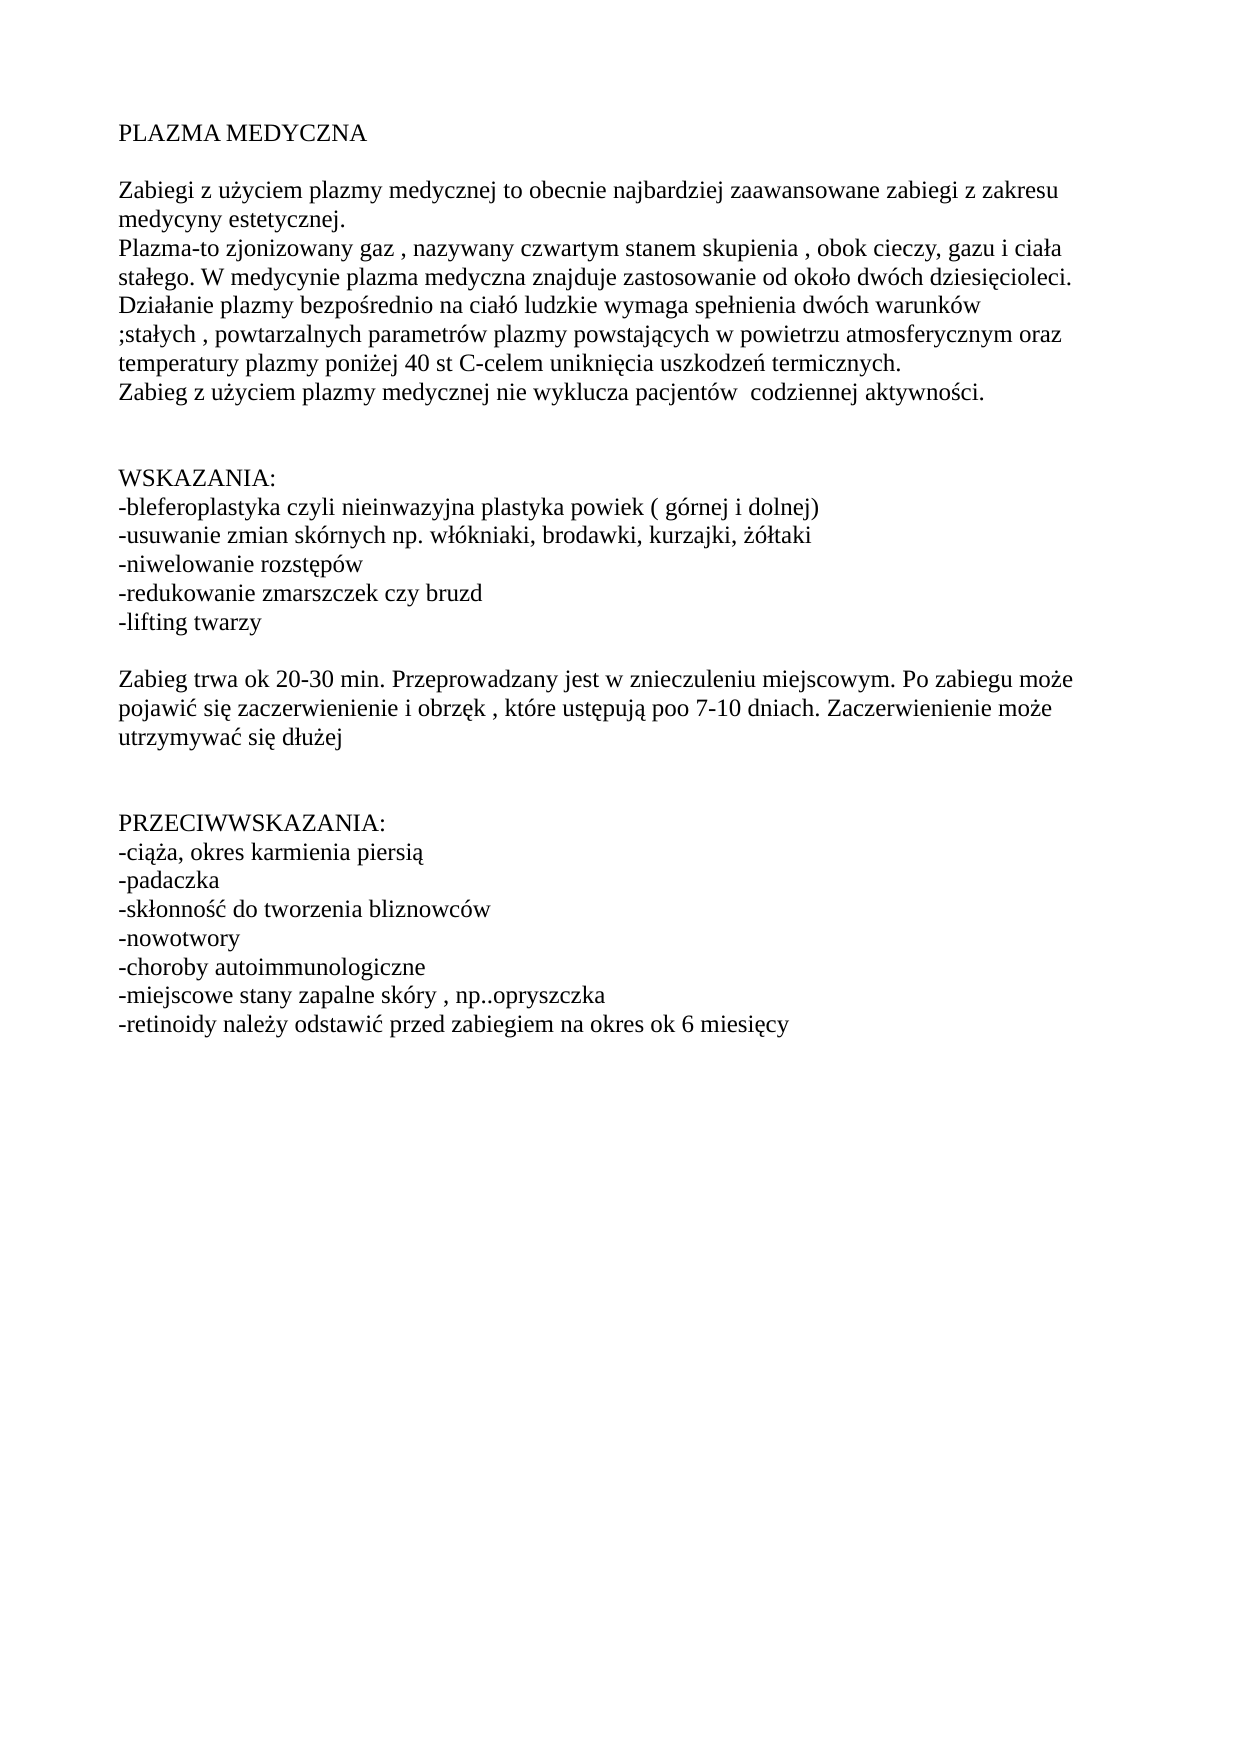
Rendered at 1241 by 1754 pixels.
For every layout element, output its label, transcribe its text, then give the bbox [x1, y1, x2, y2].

text PRZECIWWSKAZANIA: [118, 808, 1122, 837]
text WSKAZANIA: [118, 463, 1122, 492]
text ;stałych , powtarzalnych parametrów plazmy powstających w powietrzu atmosferycznym oraz temperatury plazmy poniżej 40 st C-celem uniknięcia uszkodzeń termicznych. [118, 319, 1122, 377]
text Plazma-to zjonizowany gaz , nazywany czwartym stanem skupienia , obok cieczy, gazu i ciała stałego. W medycynie plazma medyczna znajduje zastosowanie od około dwóch dziesięcioleci. [118, 233, 1122, 291]
text PLAZMA MEDYCZNA [118, 118, 1122, 147]
text -nowotwory [118, 923, 1122, 952]
text -miejscowe stany zapalne skóry , np..opryszczka [118, 981, 1122, 1009]
text -retinoidy należy odstawić przed zabiegiem na okres ok 6 miesięcy [118, 1009, 1122, 1038]
text Zabiegi z użyciem plazmy medycznej to obecnie najbardziej zaawansowane zabiegi z zakresu medycyny estetycznej. [118, 176, 1122, 233]
text -padaczka [118, 866, 1122, 894]
text -bleferoplastyka czyli nieinwazyjna plastyka powiek ( górnej i dolnej) [118, 492, 1122, 521]
text Zabieg z użyciem plazmy medycznej nie wyklucza pacjentów codziennej aktywności. [118, 377, 1122, 406]
text Zabieg trwa ok 20-30 min. Przeprowadzany jest w znieczuleniu miejscowym. Po zabiegu może pojawić się zaczerwienienie i obrzęk , które ustępują poo 7-10 dniach. Zaczerwienienie może utrzymywać się dłużej [118, 664, 1122, 751]
text -ciąża, okres karmienia piersią [118, 837, 1122, 866]
text -skłonność do tworzenia bliznowców [118, 894, 1122, 923]
text -lifting twarzy [118, 607, 1122, 636]
text -usuwanie zmian skórnych np. włókniaki, brodawki, kurzajki, żółtaki [118, 521, 1122, 549]
text -choroby autoimmunologiczne [118, 952, 1122, 981]
text -niwelowanie rozstępów [118, 549, 1122, 578]
text Działanie plazmy bezpośrednio na ciałó ludzkie wymaga spełnienia dwóch warunków [118, 291, 1122, 319]
text -redukowanie zmarszczek czy bruzd [118, 578, 1122, 607]
